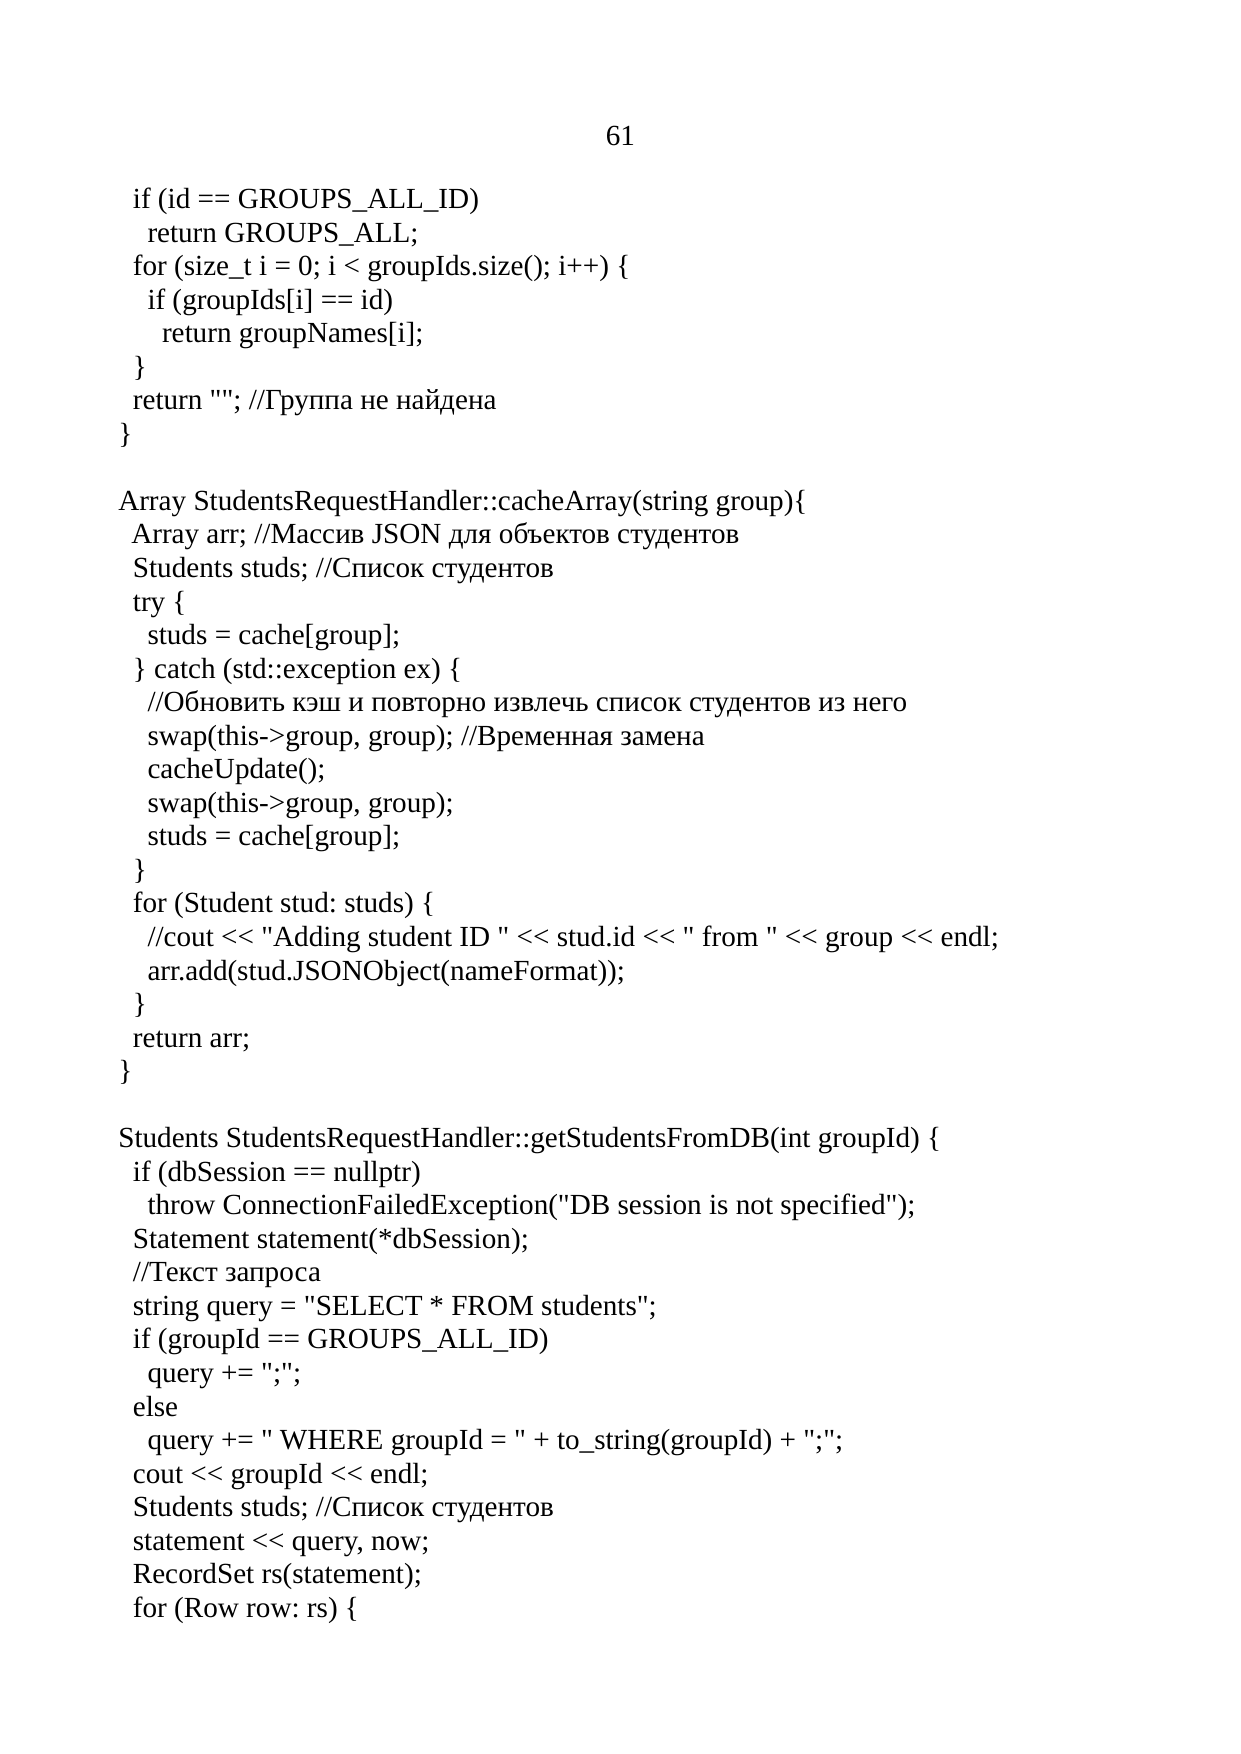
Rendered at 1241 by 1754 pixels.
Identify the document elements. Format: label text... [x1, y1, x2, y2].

text if (id == GROUPS_ALL_ID) return GROUPS_ALL; for (size_t i = 0; i < groupIds.size(); i++) { if (groupIds[i] == id) return groupNames[i]; } return ""; //Группа не найдена } Array StudentsRequestHandler::cacheArray(string group){ Array arr; //Массив JSON для объектов студентов Students studs; //Список студентов try { studs = cache[group]; } catch (std::exception ex) { //Обновить кэш и повторно извлечь список студентов из него swap(this->group, group); //Временная замена cacheUpdate(); swap(this->group, group); studs = cache[group]; } for (Student stud: studs) { //cout << "Adding student ID " << stud.id << " from " << group << endl; arr.add(stud.JSONObject(nameFormat)); } return arr; } Students StudentsRequestHandler::getStudentsFromDB(int groupId) { if (dbSession == nullptr) throw ConnectionFailedException("DB session is not specified"); Statement statement(*dbSession); //Текст запроса string query = "SELECT * FROM students"; if (groupId == GROUPS_ALL_ID) query += ";"; else query += " WHERE groupId = " + to_string(groupId) + ";"; cout << groupId << endl; Students studs; //Список студентов statement << query, now; RecordSet rs(statement); for (Row row: rs) { [118, 181, 1122, 1623]
